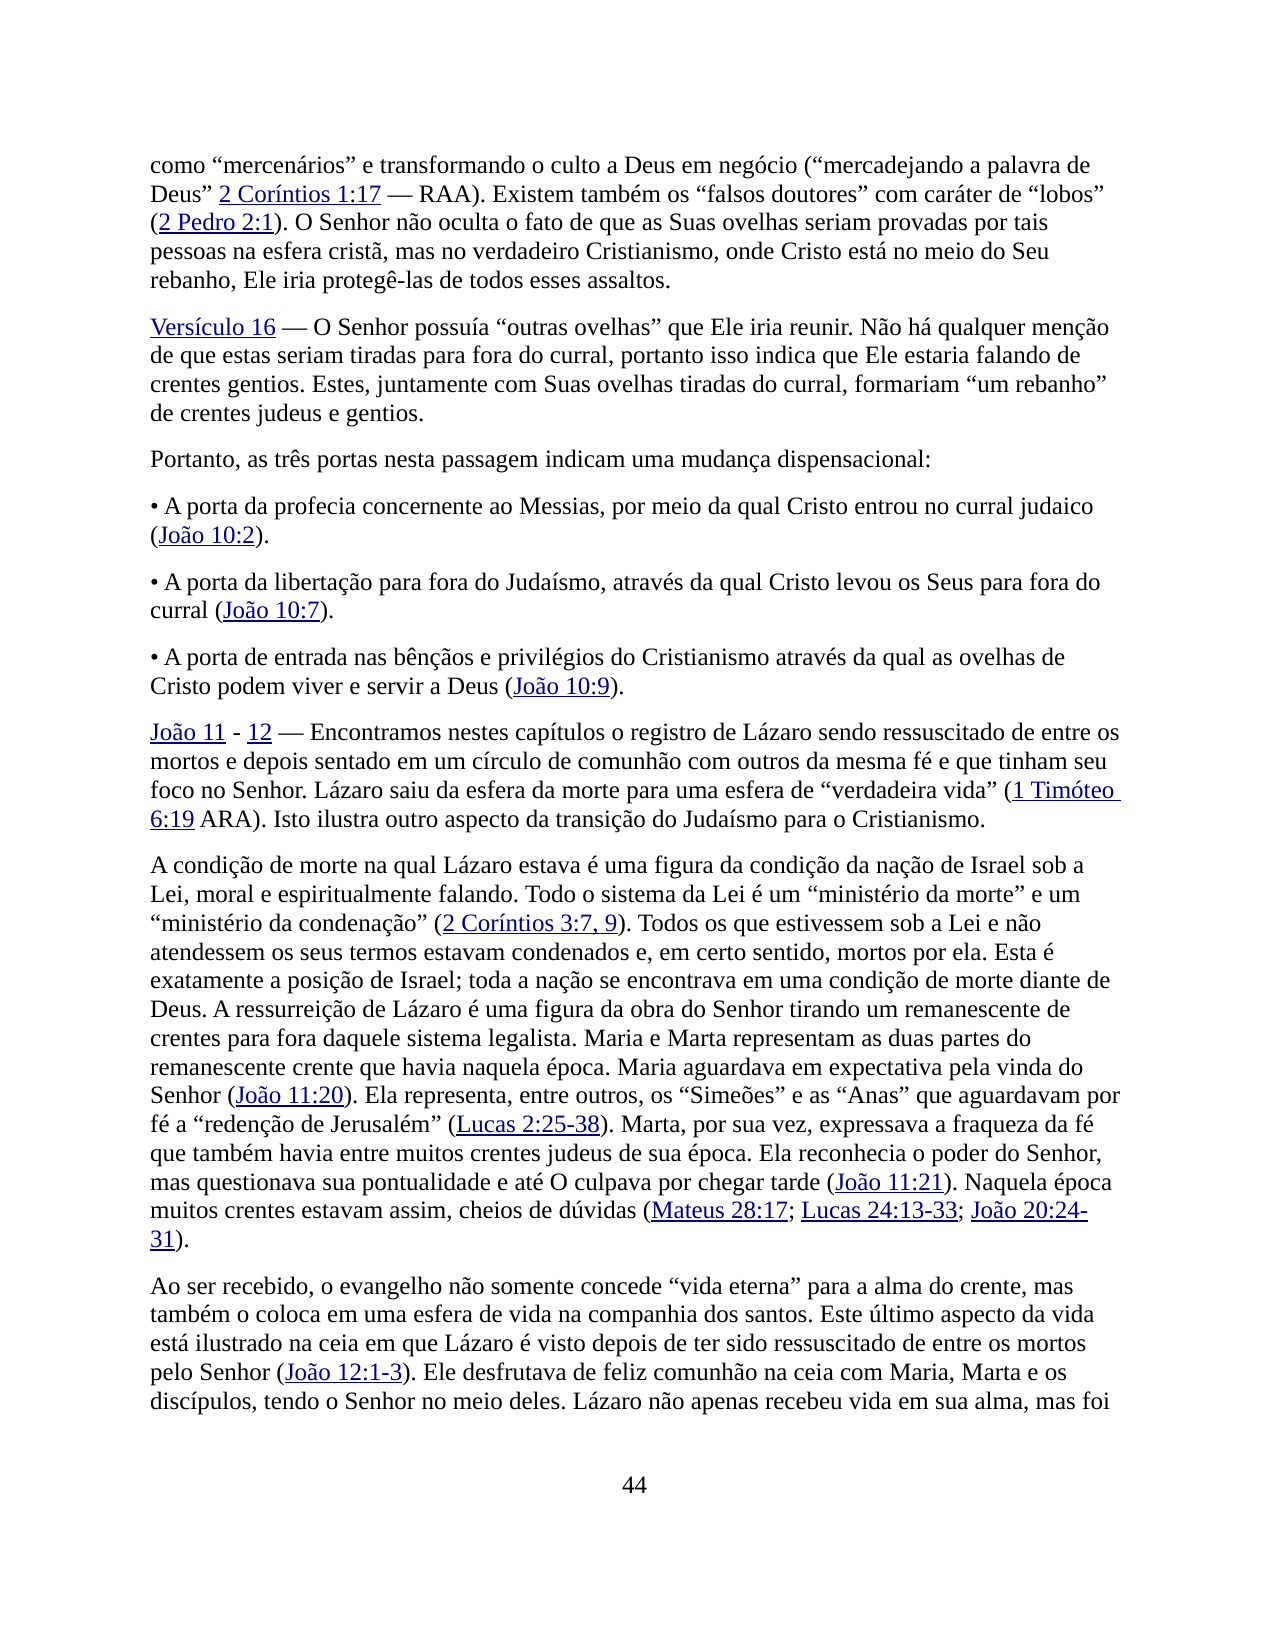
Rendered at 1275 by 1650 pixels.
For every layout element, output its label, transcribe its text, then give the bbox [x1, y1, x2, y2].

text Portanto, as três portas nesta passagem indicam uma mudança dispensacional: [150, 444, 1125, 473]
text João 11 - 12 — Encontramos nestes capítulos o registro de Lázaro sendo ressuscitado de entre os mortos e depois sentado em um círculo de comunhão com outros da mesma fé e que tinham seu foco no Senhor. Lázaro saiu da esfera da morte para uma esfera de “verdadeira vida” (1 Timóteo 6:19 ARA). Isto ilustra outro aspecto da transição do Judaísmo para o Cristianismo. [150, 717, 1125, 832]
text Ao ser recebido, o evangelho não somente concede “vida eterna” para a alma do crente, mas também o coloca em uma esfera de vida na companhia dos santos. Este último aspecto da vida está ilustrado na ceia em que Lázaro é visto depois de ter sido ressuscitado de entre os mortos pelo Senhor (João 12:1-3). Ele desfrutava de feliz comunhão na ceia com Maria, Marta e os discípulos, tendo o Senhor no meio deles. Lázaro não apenas recebeu vida em sua alma, mas foi [150, 1271, 1125, 1414]
text • A porta da libertação para fora do Judaísmo, através da qual Cristo levou os Seus para fora do curral (João 10:7). [150, 567, 1125, 624]
text • A porta da profecia concernente ao Messias, por meio da qual Cristo entrou no curral judaico (João 10:2). [150, 491, 1125, 549]
text como “mercenários” e transformando o culto a Deus em negócio (“mercadejando a palavra de Deus” 2 Coríntios 1:17 — RAA). Existem também os “falsos doutores” com caráter de “lobos” (2 Pedro 2:1). O Senhor não oculta o fato de que as Suas ovelhas seriam provadas por tais pessoas na esfera cristã, mas no verdadeiro Cristianismo, onde Cristo está no meio do Seu rebanho, Ele iria protegê-las de todos esses assaltos. [150, 150, 1125, 294]
text • A porta de entrada nas bênçãos e privilégios do Cristianismo através da qual as ovelhas de Cristo podem viver e servir a Deus (João 10:9). [150, 642, 1125, 699]
text Versículo 16 — O Senhor possuía “outras ovelhas” que Ele iria reunir. Não há qualquer menção de que estas seriam tiradas para fora do curral, portanto isso indica que Ele estaria falando de crentes gentios. Estes, juntamente com Suas ovelhas tiradas do curral, formariam “um rebanho” de crentes judeus e gentios. [150, 312, 1125, 427]
text A condição de morte na qual Lázaro estava é uma figura da condição da nação de Israel sob a Lei, moral e espiritualmente falando. Todo o sistema da Lei é um “ministério da morte” e um “ministério da condenação” (2 Coríntios 3:7, 9). Todos os que estivessem sob a Lei e não atendessem os seus termos estavam condenados e, em certo sentido, mortos por ela. Esta é exatamente a posição de Israel; toda a nação se encontrava em uma condição de morte diante de Deus. A ressurreição de Lázaro é uma figura da obra do Senhor tirando um remanescente de crentes para fora daquele sistema legalista. Maria e Marta representam as duas partes do remanescente crente que havia naquela época. Maria aguardava em expectativa pela vinda do Senhor (João 11:20). Ela representa, entre outros, os “Simeões” e as “Anas” que aguardavam por fé a “redenção de Jerusalém” (Lucas 2:25-38). Marta, por sua vez, expressava a fraqueza da fé que também havia entre muitos crentes judeus de sua época. Ela reconhecia o poder do Senhor, mas questionava sua pontualidade e até O culpava por chegar tarde (João 11:21). Naquela época muitos crentes estavam assim, cheios de dúvidas (Mateus 28:17; Lucas 24:13-33; João 20:24-31). [150, 850, 1125, 1253]
